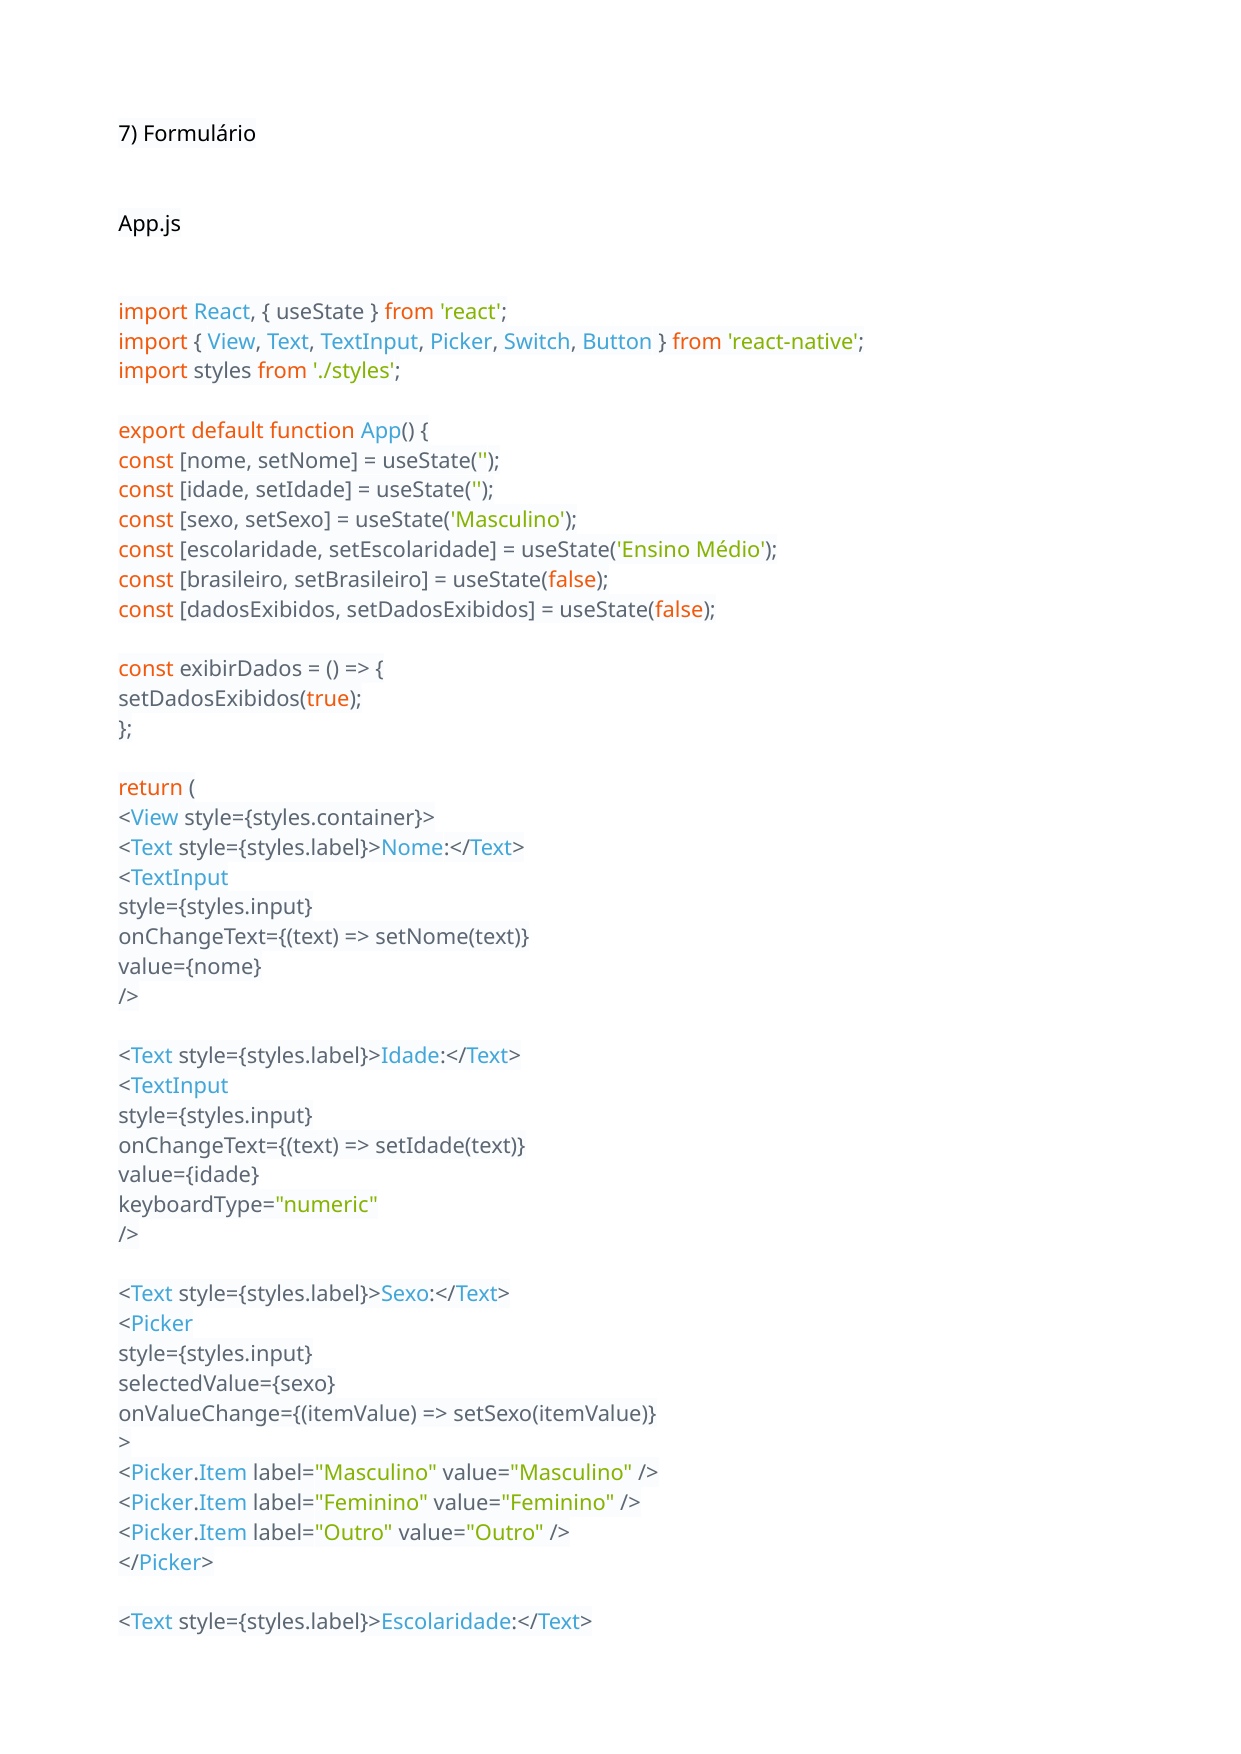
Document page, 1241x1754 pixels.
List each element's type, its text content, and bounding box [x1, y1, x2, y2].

text value={nome} [118, 951, 1122, 981]
text import styles from './styles'; [118, 355, 1122, 385]
text const exibirDados = () => { [118, 653, 1122, 683]
text onChangeText={(text) => setIdade(text)} [118, 1129, 1122, 1159]
text const [sexo, setSexo] = useState('Masculino'); [118, 504, 1122, 534]
text 7) Formulário [118, 118, 1122, 148]
text const [dadosExibidos, setDadosExibidos] = useState(false); [118, 594, 1122, 623]
text value={idade} [118, 1159, 1122, 1189]
text style={styles.input} [118, 1338, 1122, 1368]
text const [nome, setNome] = useState(''); [118, 445, 1122, 474]
text > [118, 1427, 1122, 1457]
text return ( [118, 772, 1122, 802]
text onChangeText={(text) => setNome(text)} [118, 921, 1122, 951]
text <Text style={styles.label}>Idade:</Text> [118, 1040, 1122, 1070]
text onValueChange={(itemValue) => setSexo(itemValue)} [118, 1398, 1122, 1427]
text selectedValue={sexo} [118, 1368, 1122, 1398]
text </Picker> [118, 1547, 1122, 1576]
text <Text style={styles.label}>Nome:</Text> [118, 832, 1122, 862]
text import React, { useState } from 'react'; [118, 296, 1122, 326]
text <Text style={styles.label}>Escolaridade:</Text> [118, 1606, 1122, 1636]
text <Picker.Item label="Feminino" value="Feminino" /> [118, 1487, 1122, 1517]
text <View style={styles.container}> [118, 802, 1122, 832]
text }; [118, 713, 1122, 742]
text style={styles.input} [118, 891, 1122, 921]
text const [idade, setIdade] = useState(''); [118, 474, 1122, 504]
text /> [118, 1219, 1122, 1249]
text <Picker.Item label="Outro" value="Outro" /> [118, 1517, 1122, 1547]
text import { View, Text, TextInput, Picker, Switch, Button } from 'react-native'; [118, 326, 1122, 355]
text <Text style={styles.label}>Sexo:</Text> [118, 1278, 1122, 1308]
text <Picker.Item label="Masculino" value="Masculino" /> [118, 1457, 1122, 1487]
text export default function App() { [118, 415, 1122, 445]
text <TextInput [118, 862, 1122, 891]
text const [escolaridade, setEscolaridade] = useState('Ensino Médio'); [118, 534, 1122, 564]
text setDadosExibidos(true); [118, 683, 1122, 713]
text const [brasileiro, setBrasileiro] = useState(false); [118, 564, 1122, 594]
text App.js [118, 207, 1122, 237]
text <TextInput [118, 1070, 1122, 1100]
text style={styles.input} [118, 1100, 1122, 1129]
text <Picker [118, 1308, 1122, 1338]
text keyboardType="numeric" [118, 1189, 1122, 1219]
text /> [118, 981, 1122, 1011]
